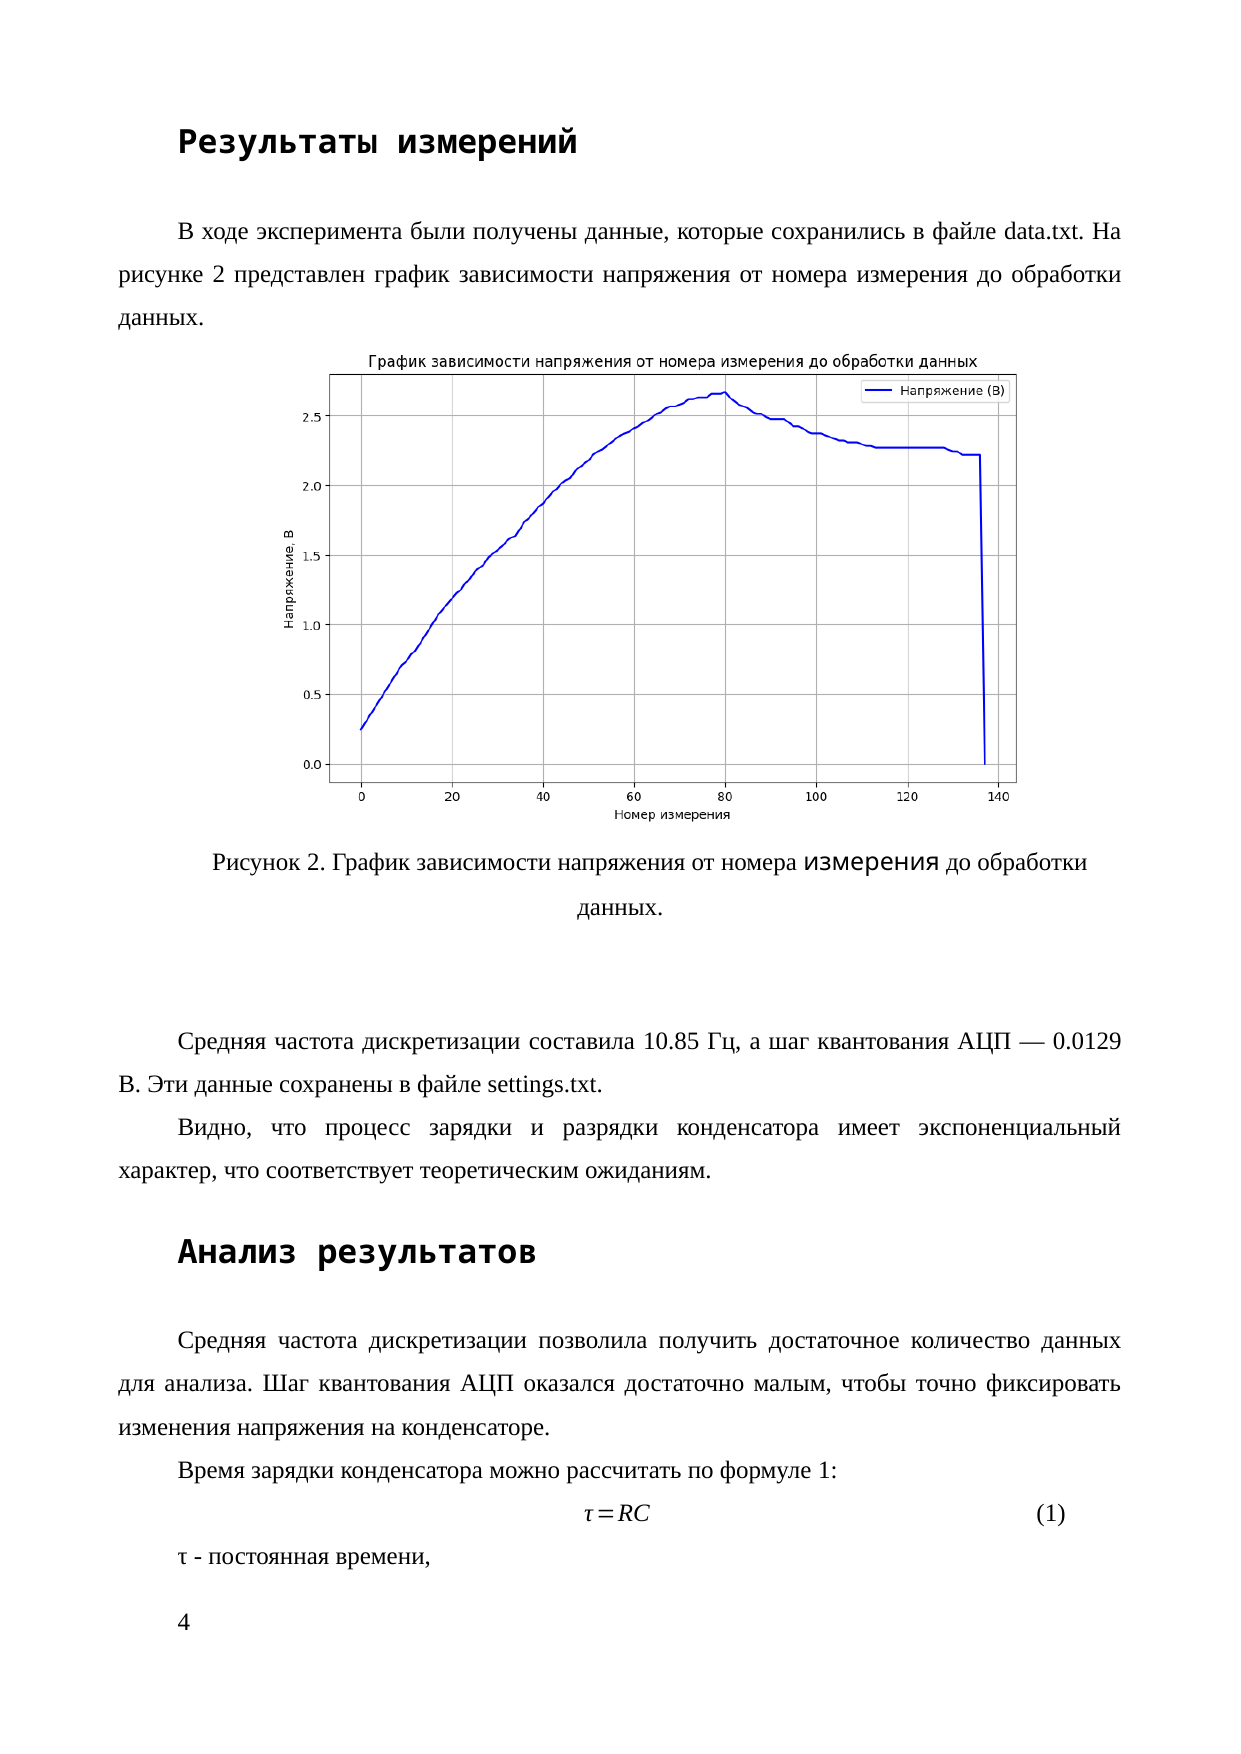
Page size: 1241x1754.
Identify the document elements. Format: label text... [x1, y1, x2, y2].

text (1) [118, 1498, 1122, 1527]
picture [275, 345, 1024, 829]
text Средняя частота дискретизации составила 10.85 Гц, а шаг квантования АЦП — 0.0129 В. Эти данные сохранены в файле settings.txt. [118, 1026, 1122, 1098]
text τ - постоянная времени, [118, 1541, 1122, 1570]
text Время зарядки конденсатора можно рассчитать по формуле 1: [118, 1455, 1122, 1483]
text Видно, что процесс зарядки и разрядки конденсатора имеет экспоненциальный характер, что соответствует теоретическим ожиданиям. [118, 1112, 1122, 1184]
text Средняя частота дискретизации позволила получить достаточное количество данных для анализа. Шаг квантования АЦП оказался достаточно малым, чтобы точно фиксировать изменения напряжения на конденсаторе. [118, 1325, 1122, 1440]
subtitle Результаты измерений [118, 118, 1122, 163]
text В ходе эксперимента были получены данные, которые сохранились в файле data.txt. На рисунке 2 представлен график зависимости напряжения от номера измерения до обработки данных. [118, 216, 1122, 331]
text Рисунок 2. График зависимости напряжения от номера измерения до обработки данных. [118, 843, 1122, 921]
subtitle Анализ результатов [118, 1228, 1122, 1273]
